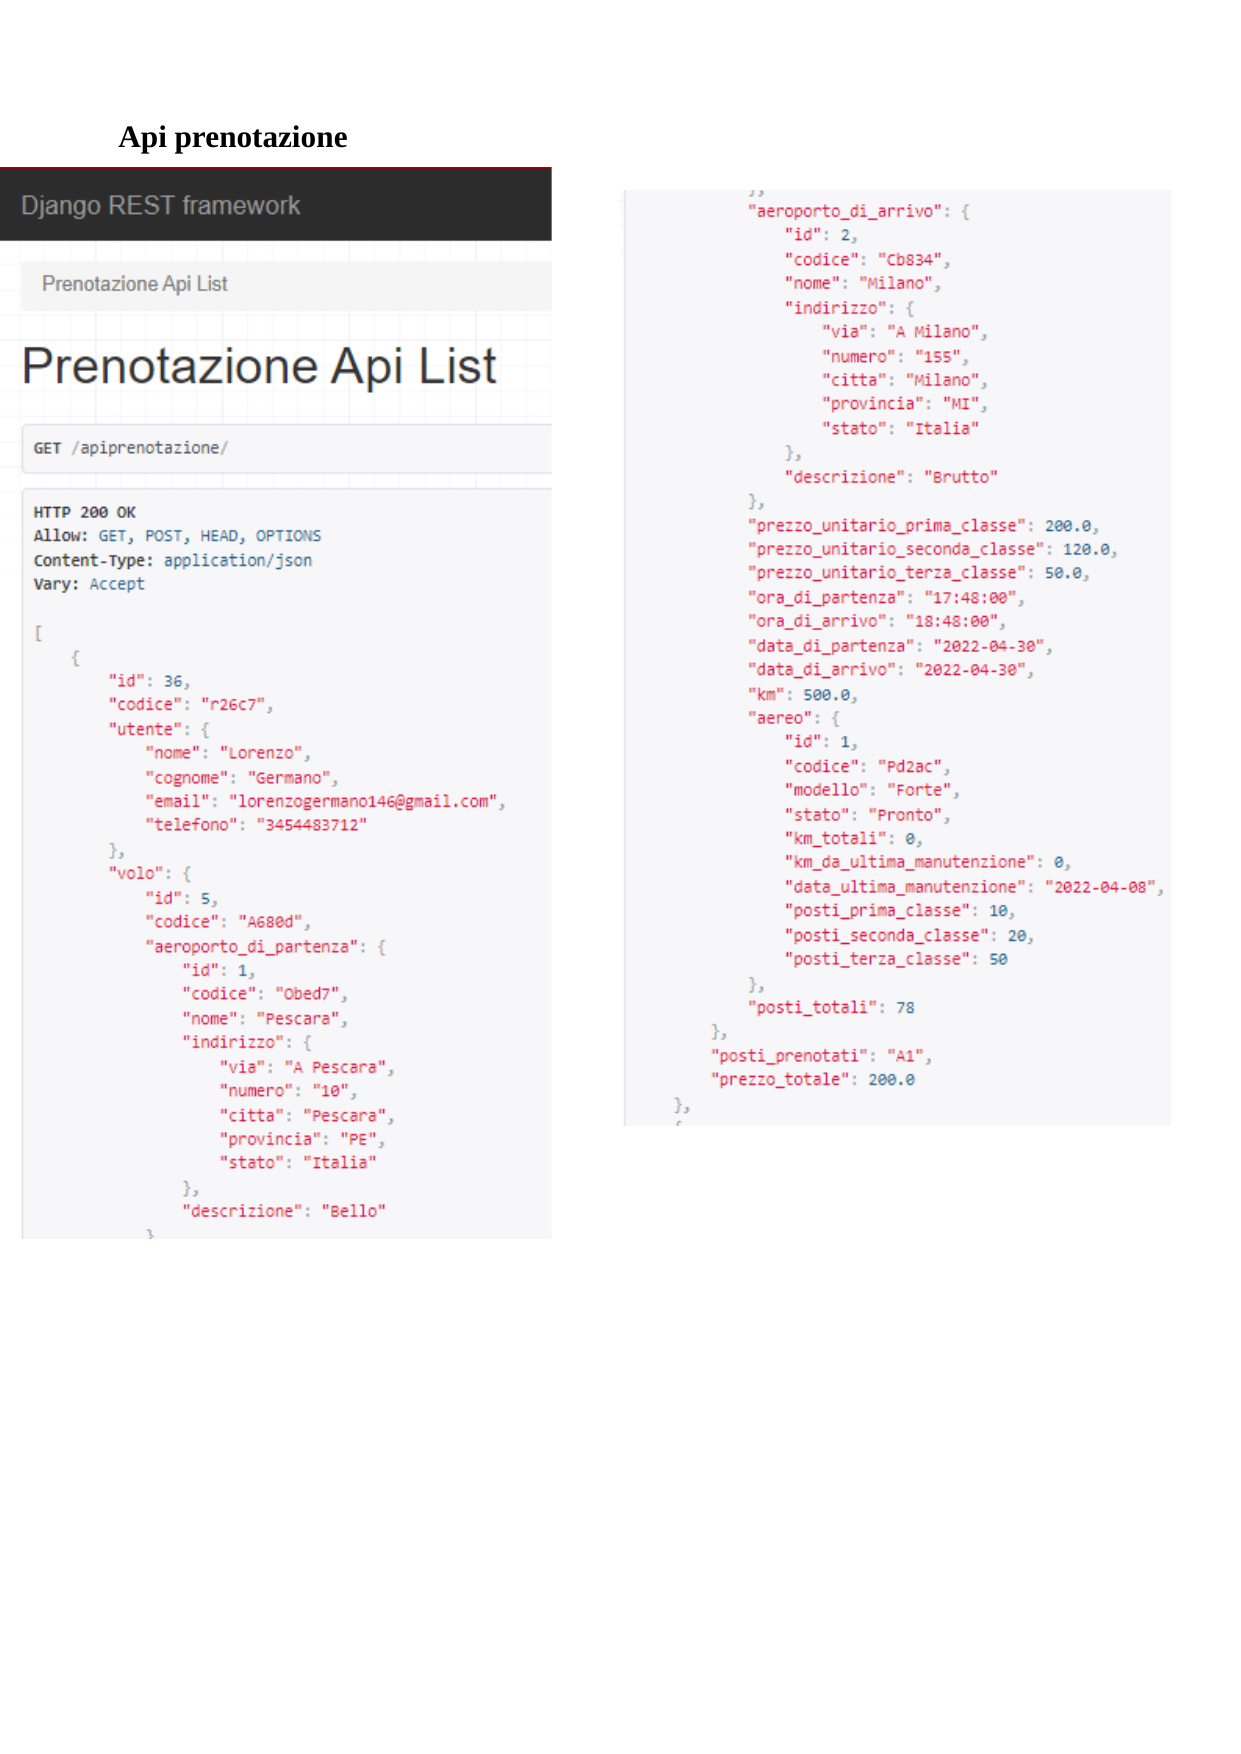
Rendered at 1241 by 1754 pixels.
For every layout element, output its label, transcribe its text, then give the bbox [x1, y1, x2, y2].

text Api prenotazione [118, 118, 1122, 154]
picture [0, 167, 552, 1239]
picture [618, 190, 1172, 1126]
